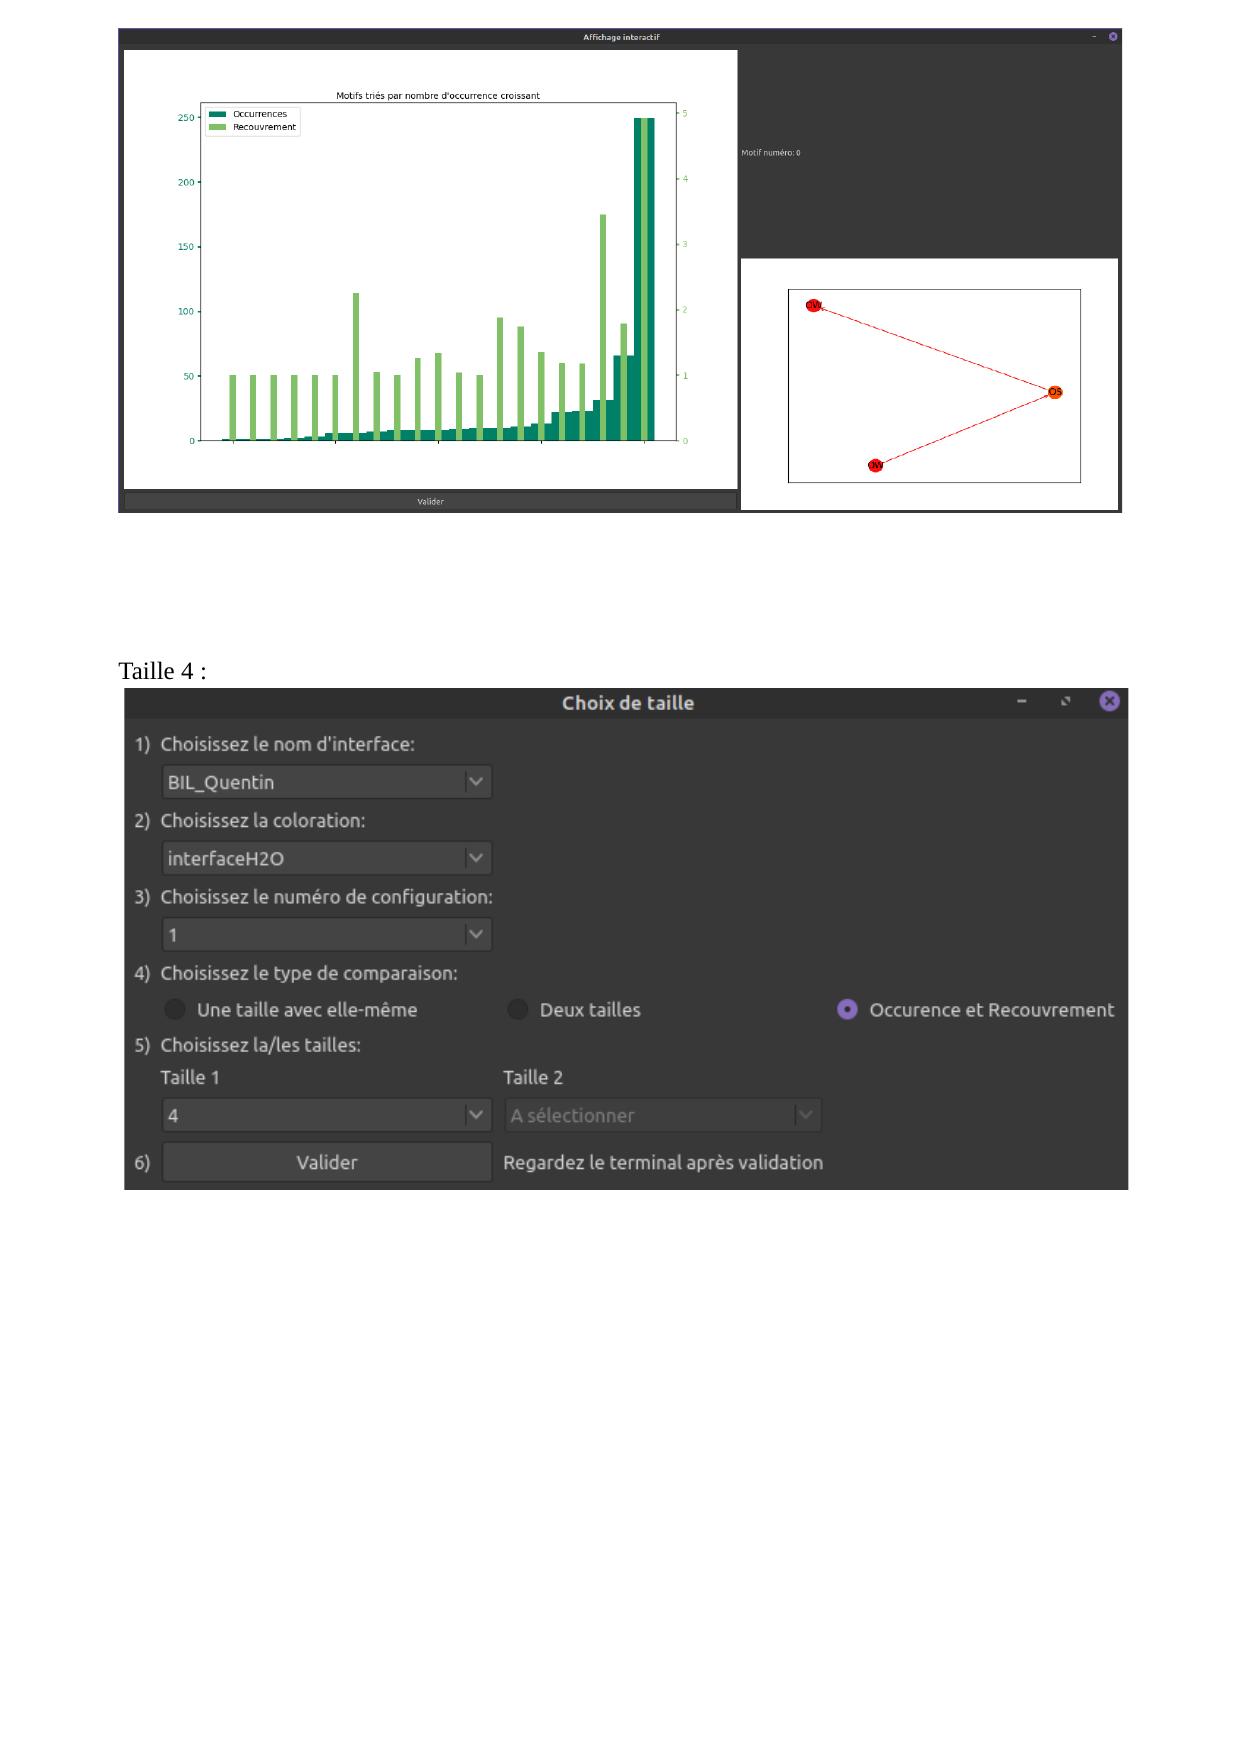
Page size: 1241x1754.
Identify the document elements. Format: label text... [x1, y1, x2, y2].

text Taille 4 : [118, 656, 1122, 685]
picture [118, 28, 1123, 513]
picture [124, 688, 1129, 1190]
